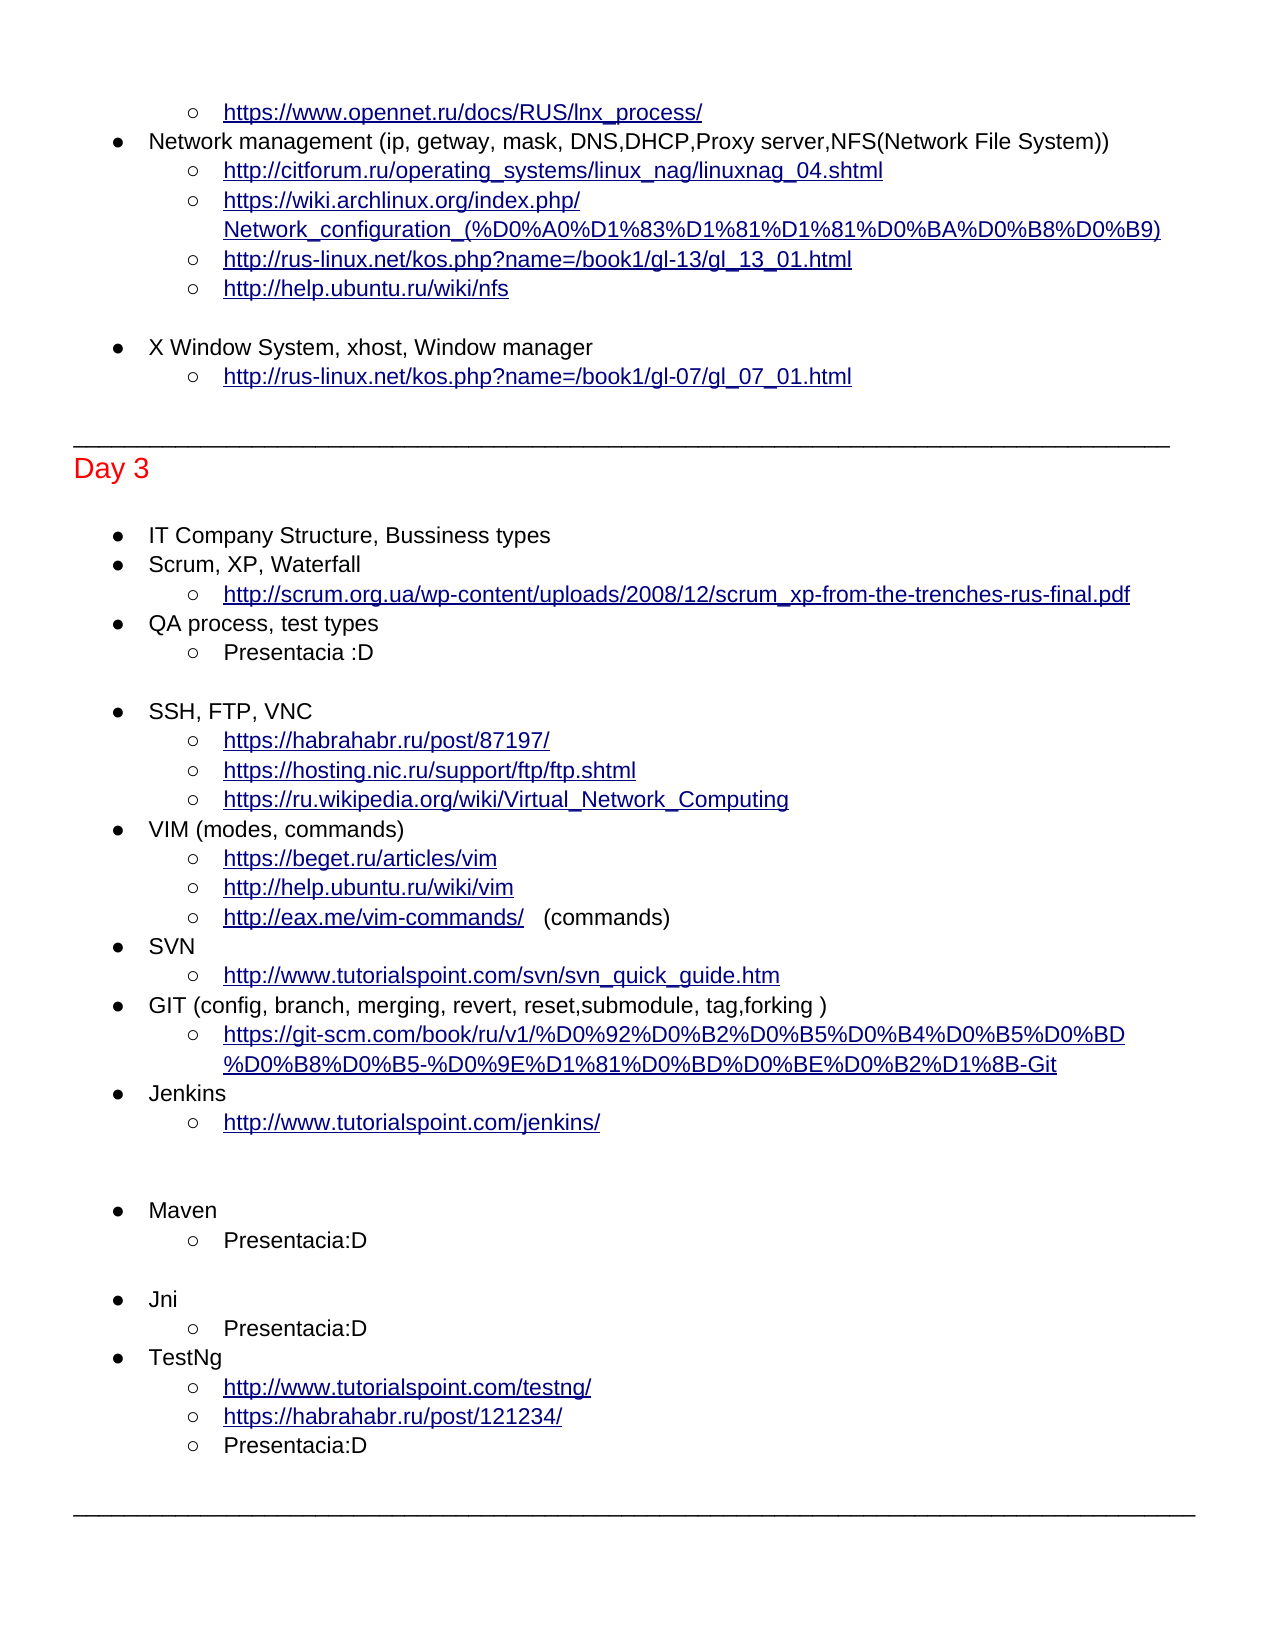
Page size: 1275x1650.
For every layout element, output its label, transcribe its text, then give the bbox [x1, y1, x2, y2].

list Network management (ip, getway, mask, DNS,DHCP,Proxy server,NFS(Network File System)) [111, 129, 1195, 154]
list http://rus-linux.net/kos.php?name=/book1/gl-13/gl_13_01.html [186, 246, 1195, 272]
list http://www.tutorialspoint.com/svn/svn_quick_guide.htm [186, 963, 1195, 989]
list http://help.ubuntu.ru/wiki/nfs [186, 276, 1195, 301]
list Jenkins [111, 1081, 1195, 1106]
list Presentacia :D [186, 640, 1195, 666]
list http://rus-linux.net/kos.php?name=/book1/gl-07/gl_07_01.html [186, 364, 1195, 389]
list Scrum, XP, Waterfall [111, 552, 1195, 578]
list http://www.tutorialspoint.com/testng/ [186, 1374, 1195, 1400]
list QA process, test types [111, 611, 1195, 636]
list Presentacia:D [186, 1228, 1195, 1253]
list https://habrahabr.ru/post/87197/ [186, 728, 1195, 754]
list http://scrum.org.ua/wp-content/uploads/2008/12/scrum_xp-from-the-trenches-rus-final.pdf [186, 581, 1195, 607]
subtitle Day 3 [73, 452, 1195, 484]
list https://hosting.nic.ru/support/ftp/ftp.shtml [186, 758, 1195, 783]
list https://git-scm.com/book/ru/v1/%D0%92%D0%B2%D0%B5%D0%B4%D0%B5%D0%BD%D0%B8%D0%B5-%D0%9E%D1%81%D0%BD%D0%BE%D0%B2%D1%8B-Git [186, 1022, 1195, 1077]
list https://habrahabr.ru/post/121234/ [186, 1404, 1195, 1429]
list Presentacia:D [186, 1433, 1195, 1459]
list http://help.ubuntu.ru/wiki/vim [186, 875, 1195, 901]
list Jni [111, 1286, 1195, 1312]
list GIT (config, branch, merging, revert, reset,submodule, tag,forking ) [111, 993, 1195, 1018]
list https://wiki.archlinux.org/index.php/Network_configuration_(%D0%A0%D1%83%D1%81%D1%81%D0%BA%D0%B8%D0%B9) [186, 187, 1195, 242]
list http://citforum.ru/operating_systems/linux_nag/linuxnag_04.shtml [186, 158, 1195, 184]
list Maven [111, 1198, 1195, 1224]
list https://www.opennet.ru/docs/RUS/lnx_process/ [186, 99, 1195, 125]
list http://www.tutorialspoint.com/jenkins/ [186, 1110, 1195, 1136]
text ________________________________________________________________________________________ [73, 1492, 1195, 1515]
list VIM (modes, commands) [111, 816, 1195, 842]
text ______________________________________________________________________________________ [73, 422, 1195, 448]
list https://beget.ru/articles/vim [186, 846, 1195, 871]
list X Window System, xhost, Window manager [111, 334, 1195, 360]
list IT Company Structure, Bussiness types [111, 523, 1195, 548]
list http://eax.me/vim-commands/ (commands) [186, 904, 1195, 930]
list https://ru.wikipedia.org/wiki/Virtual_Network_Computing [186, 787, 1195, 813]
list SVN [111, 934, 1195, 959]
list TestNg [111, 1345, 1195, 1371]
list Presentacia:D [186, 1316, 1195, 1341]
list SSH, FTP, VNC [111, 699, 1195, 724]
